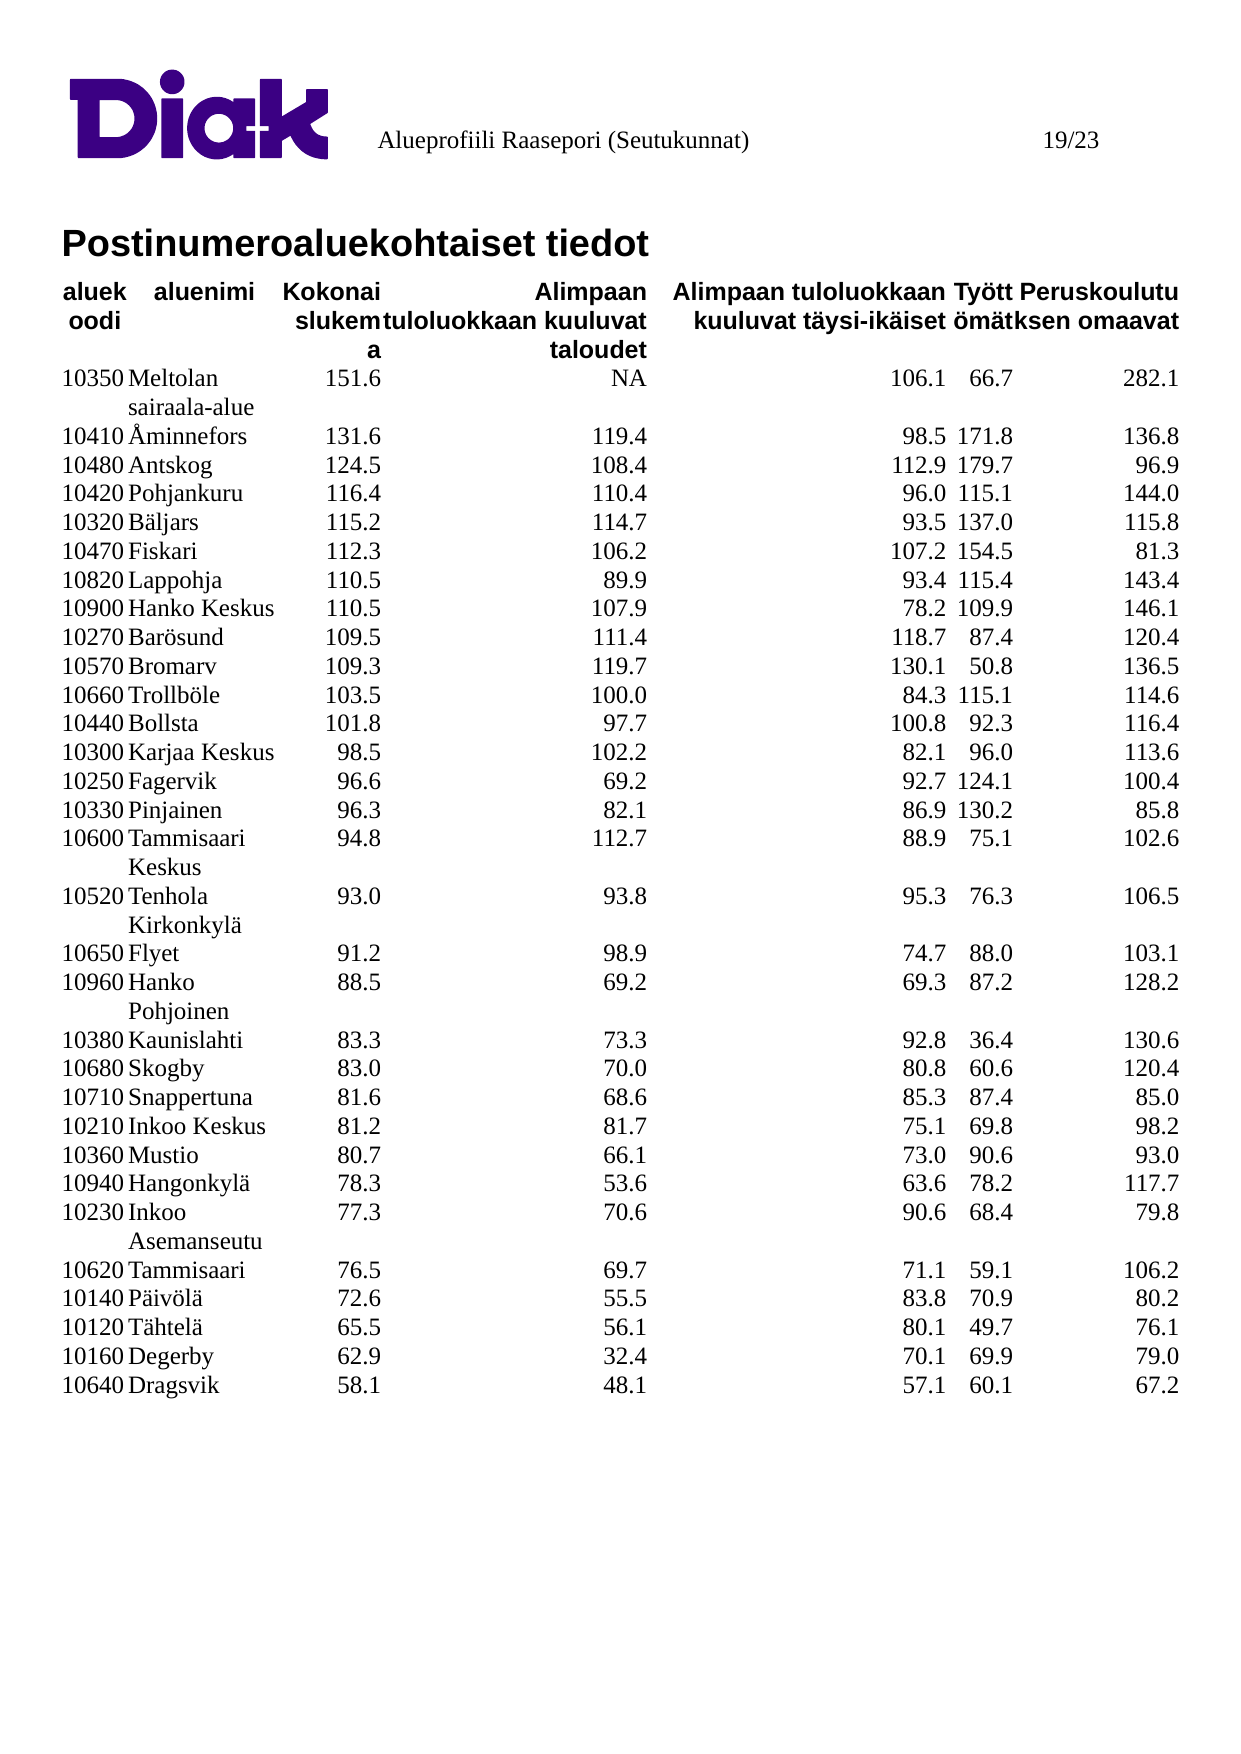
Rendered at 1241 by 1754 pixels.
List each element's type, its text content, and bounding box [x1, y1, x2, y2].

table_cell 110.4 [381, 479, 647, 507]
table_cell 66.7 [946, 364, 1013, 421]
table_cell 102.6 [1013, 824, 1179, 881]
table_cell 124.5 [281, 450, 381, 478]
table_cell 115.1 [946, 680, 1013, 708]
table_cell 114.7 [381, 507, 647, 536]
table_cell 83.3 [281, 1025, 381, 1053]
table_cell 50.8 [946, 651, 1013, 680]
table_cell 10480 [61, 450, 128, 478]
table_cell 106.1 [647, 364, 946, 421]
table_cell 82.1 [381, 795, 647, 823]
table_cell Tammisaari [128, 1255, 281, 1283]
table_cell 10350 [61, 364, 128, 421]
table_cell 107.2 [647, 536, 946, 565]
table_header aluenimi [128, 277, 281, 363]
table_header Kokonaislukema [281, 277, 381, 363]
table_cell 10380 [61, 1025, 128, 1053]
table_cell 103.5 [281, 680, 381, 708]
table_cell Barösund [128, 622, 281, 651]
table_cell 108.4 [381, 450, 647, 478]
table_cell 69.2 [381, 967, 647, 1025]
table_cell 151.6 [281, 364, 381, 421]
table_cell 10320 [61, 507, 128, 536]
table_cell 10210 [61, 1111, 128, 1140]
table_cell Inkoo Asemanseutu [128, 1197, 281, 1255]
table_cell 80.2 [1013, 1284, 1179, 1312]
table_cell 78.2 [647, 594, 946, 622]
table_cell 87.2 [946, 967, 1013, 1025]
table_cell 10570 [61, 651, 128, 680]
table_cell 103.1 [1013, 939, 1179, 967]
table_cell 96.0 [647, 479, 946, 507]
table_cell 10600 [61, 824, 128, 881]
table_cell 101.8 [281, 709, 381, 737]
table_cell 109.3 [281, 651, 381, 680]
table_cell Åminnefors [128, 421, 281, 450]
table_cell 85.8 [1013, 795, 1179, 823]
table_cell 83.0 [281, 1054, 381, 1082]
table_cell 118.7 [647, 622, 946, 651]
table_cell 100.8 [647, 709, 946, 737]
subtitle Postinumeroaluekohtaiset tiedot [61, 221, 1179, 265]
table_cell 68.4 [946, 1197, 1013, 1255]
table_cell 71.1 [647, 1255, 946, 1283]
table_cell 93.5 [647, 507, 946, 536]
table_cell 10360 [61, 1140, 128, 1168]
table_cell 10330 [61, 795, 128, 823]
table_cell 69.9 [946, 1341, 1013, 1370]
table_cell 85.0 [1013, 1082, 1179, 1111]
table_cell 86.9 [647, 795, 946, 823]
table_cell 130.6 [1013, 1025, 1179, 1053]
table_cell 96.6 [281, 766, 381, 795]
table_header Alimpaan tuloluokkaan kuuluvat täysi-ikäiset [647, 277, 946, 363]
table_header Peruskoulutuksen omaavat [1013, 277, 1179, 363]
table_cell Bollsta [128, 709, 281, 737]
table_cell 89.9 [381, 565, 647, 593]
table_cell 57.1 [647, 1370, 946, 1398]
table_cell 10420 [61, 479, 128, 507]
table_cell 179.7 [946, 450, 1013, 478]
table_cell 111.4 [381, 622, 647, 651]
table_cell 124.1 [946, 766, 1013, 795]
table_cell 96.0 [946, 737, 1013, 766]
table_cell Degerby [128, 1341, 281, 1370]
table_cell Skogby [128, 1054, 281, 1082]
table_cell 75.1 [946, 824, 1013, 881]
table_cell 93.4 [647, 565, 946, 593]
table_cell 10140 [61, 1284, 128, 1312]
table_cell 90.6 [946, 1140, 1013, 1168]
table_cell 10640 [61, 1370, 128, 1398]
table_cell 10250 [61, 766, 128, 795]
table_cell 69.7 [381, 1255, 647, 1283]
table_cell Tenhola Kirkonkylä [128, 881, 281, 938]
table_cell 67.2 [1013, 1370, 1179, 1398]
table_cell 115.2 [281, 507, 381, 536]
table_cell 58.1 [281, 1370, 381, 1398]
table_cell 76.5 [281, 1255, 381, 1283]
table_cell Dragsvik [128, 1370, 281, 1398]
table_cell 70.0 [381, 1054, 647, 1082]
table_cell 10650 [61, 939, 128, 967]
table_cell 81.3 [1013, 536, 1179, 565]
table_cell 88.5 [281, 967, 381, 1025]
table_cell 154.5 [946, 536, 1013, 565]
table_cell 106.2 [381, 536, 647, 565]
table_cell Päivölä [128, 1284, 281, 1312]
table_cell 73.3 [381, 1025, 647, 1053]
table_cell 63.6 [647, 1169, 946, 1197]
table_cell 49.7 [946, 1312, 1013, 1341]
table_cell 81.2 [281, 1111, 381, 1140]
table_cell 114.6 [1013, 680, 1179, 708]
table_cell 77.3 [281, 1197, 381, 1255]
table_cell 109.9 [946, 594, 1013, 622]
table_cell 92.8 [647, 1025, 946, 1053]
table_cell 130.2 [946, 795, 1013, 823]
table_cell 79.0 [1013, 1341, 1179, 1370]
table_cell Trollböle [128, 680, 281, 708]
table_cell 137.0 [946, 507, 1013, 536]
table_cell 171.8 [946, 421, 1013, 450]
table_cell 62.9 [281, 1341, 381, 1370]
table_cell 84.3 [647, 680, 946, 708]
table_cell 69.8 [946, 1111, 1013, 1140]
table_cell 66.1 [381, 1140, 647, 1168]
table_cell 10520 [61, 881, 128, 938]
table_cell 69.2 [381, 766, 647, 795]
table_cell 10270 [61, 622, 128, 651]
table_cell 93.0 [281, 881, 381, 938]
table_cell 112.7 [381, 824, 647, 881]
table_cell 143.4 [1013, 565, 1179, 593]
table_cell 10470 [61, 536, 128, 565]
table_cell Meltolan sairaala-alue [128, 364, 281, 421]
table_cell 81.6 [281, 1082, 381, 1111]
table_cell 120.4 [1013, 622, 1179, 651]
table_cell 120.4 [1013, 1054, 1179, 1082]
table_cell 98.9 [381, 939, 647, 967]
table_cell 282.1 [1013, 364, 1179, 421]
table_cell 79.8 [1013, 1197, 1179, 1255]
table_cell 48.1 [381, 1370, 647, 1398]
table_cell 102.2 [381, 737, 647, 766]
table_cell 88.9 [647, 824, 946, 881]
table_cell 10230 [61, 1197, 128, 1255]
table_cell 80.8 [647, 1054, 946, 1082]
table_cell 32.4 [381, 1341, 647, 1370]
table_cell 10960 [61, 967, 128, 1025]
table_cell 115.4 [946, 565, 1013, 593]
table_cell 112.3 [281, 536, 381, 565]
table_cell 109.5 [281, 622, 381, 651]
table_cell Kaunislahti [128, 1025, 281, 1053]
table_header Työttömät [946, 277, 1013, 363]
table_cell 107.9 [381, 594, 647, 622]
table_cell 10710 [61, 1082, 128, 1111]
table_cell 10300 [61, 737, 128, 766]
table_cell 112.9 [647, 450, 946, 478]
table_cell 87.4 [946, 1082, 1013, 1111]
table_cell 116.4 [1013, 709, 1179, 737]
table_cell 91.2 [281, 939, 381, 967]
table_cell Fiskari [128, 536, 281, 565]
table_cell 82.1 [647, 737, 946, 766]
table_cell 80.7 [281, 1140, 381, 1168]
table_cell 53.6 [381, 1169, 647, 1197]
table_cell 10680 [61, 1054, 128, 1082]
table_cell 85.3 [647, 1082, 946, 1111]
table_cell Hanko Keskus [128, 594, 281, 622]
table_cell Tammisaari Keskus [128, 824, 281, 881]
table_cell 76.1 [1013, 1312, 1179, 1341]
table_cell 106.2 [1013, 1255, 1179, 1283]
table_cell 60.1 [946, 1370, 1013, 1398]
table_cell 119.7 [381, 651, 647, 680]
table_cell 97.7 [381, 709, 647, 737]
table_cell 96.9 [1013, 450, 1179, 478]
table_cell Bromarv [128, 651, 281, 680]
table_cell 36.4 [946, 1025, 1013, 1053]
table_cell 70.1 [647, 1341, 946, 1370]
table_cell 92.7 [647, 766, 946, 795]
table_cell Karjaa Keskus [128, 737, 281, 766]
table_cell 116.4 [281, 479, 381, 507]
table_cell 73.0 [647, 1140, 946, 1168]
table_cell Pohjankuru [128, 479, 281, 507]
table_cell 78.2 [946, 1169, 1013, 1197]
table_cell 70.9 [946, 1284, 1013, 1312]
table_cell Hanko Pohjoinen [128, 967, 281, 1025]
table_cell 113.6 [1013, 737, 1179, 766]
table_cell Pinjainen [128, 795, 281, 823]
table_cell Bäljars [128, 507, 281, 536]
table_cell Hangonkylä [128, 1169, 281, 1197]
table_cell 10440 [61, 709, 128, 737]
table_cell 128.2 [1013, 967, 1179, 1025]
table_cell Inkoo Keskus [128, 1111, 281, 1140]
table_cell 93.8 [381, 881, 647, 938]
table_cell 94.8 [281, 824, 381, 881]
table_cell 59.1 [946, 1255, 1013, 1283]
table_cell 10620 [61, 1255, 128, 1283]
table_cell 95.3 [647, 881, 946, 938]
table_cell 75.1 [647, 1111, 946, 1140]
table_cell 80.1 [647, 1312, 946, 1341]
table_cell 131.6 [281, 421, 381, 450]
table_cell 98.5 [281, 737, 381, 766]
table_cell 98.2 [1013, 1111, 1179, 1140]
table_header Alimpaan tuloluokkaan kuuluvat taloudet [381, 277, 647, 363]
table_cell 76.3 [946, 881, 1013, 938]
table_cell 106.5 [1013, 881, 1179, 938]
table_cell 10120 [61, 1312, 128, 1341]
table_cell 115.8 [1013, 507, 1179, 536]
table_cell 100.4 [1013, 766, 1179, 795]
table_cell 10410 [61, 421, 128, 450]
table_cell 136.8 [1013, 421, 1179, 450]
table_cell 81.7 [381, 1111, 647, 1140]
table_cell 60.6 [946, 1054, 1013, 1082]
table_cell 87.4 [946, 622, 1013, 651]
table_cell 110.5 [281, 565, 381, 593]
table_cell Lappohja [128, 565, 281, 593]
table_cell Flyet [128, 939, 281, 967]
table_cell 100.0 [381, 680, 647, 708]
table_cell 110.5 [281, 594, 381, 622]
table_cell NA [381, 364, 647, 421]
table_cell 69.3 [647, 967, 946, 1025]
table_cell Antskog [128, 450, 281, 478]
table_cell 78.3 [281, 1169, 381, 1197]
table_cell 65.5 [281, 1312, 381, 1341]
table_cell Tähtelä [128, 1312, 281, 1341]
table_cell 115.1 [946, 479, 1013, 507]
table_cell Snappertuna [128, 1082, 281, 1111]
table_cell 98.5 [647, 421, 946, 450]
table_cell 72.6 [281, 1284, 381, 1312]
table_cell 10940 [61, 1169, 128, 1197]
table_cell Mustio [128, 1140, 281, 1168]
table_cell 136.5 [1013, 651, 1179, 680]
table_header aluekoodi [61, 277, 128, 363]
table_cell 70.6 [381, 1197, 647, 1255]
table_cell Fagervik [128, 766, 281, 795]
table_cell 10160 [61, 1341, 128, 1370]
table_cell 90.6 [647, 1197, 946, 1255]
table_cell 93.0 [1013, 1140, 1179, 1168]
table_cell 96.3 [281, 795, 381, 823]
table_cell 117.7 [1013, 1169, 1179, 1197]
table_cell 10660 [61, 680, 128, 708]
table_cell 10820 [61, 565, 128, 593]
table_cell 68.6 [381, 1082, 647, 1111]
table_cell 130.1 [647, 651, 946, 680]
table_cell 119.4 [381, 421, 647, 450]
table_cell 83.8 [647, 1284, 946, 1312]
table_cell 88.0 [946, 939, 1013, 967]
table_cell 55.5 [381, 1284, 647, 1312]
table_cell 146.1 [1013, 594, 1179, 622]
table_cell 144.0 [1013, 479, 1179, 507]
table_cell 10900 [61, 594, 128, 622]
table_cell 56.1 [381, 1312, 647, 1341]
table_cell 74.7 [647, 939, 946, 967]
table_cell 92.3 [946, 709, 1013, 737]
